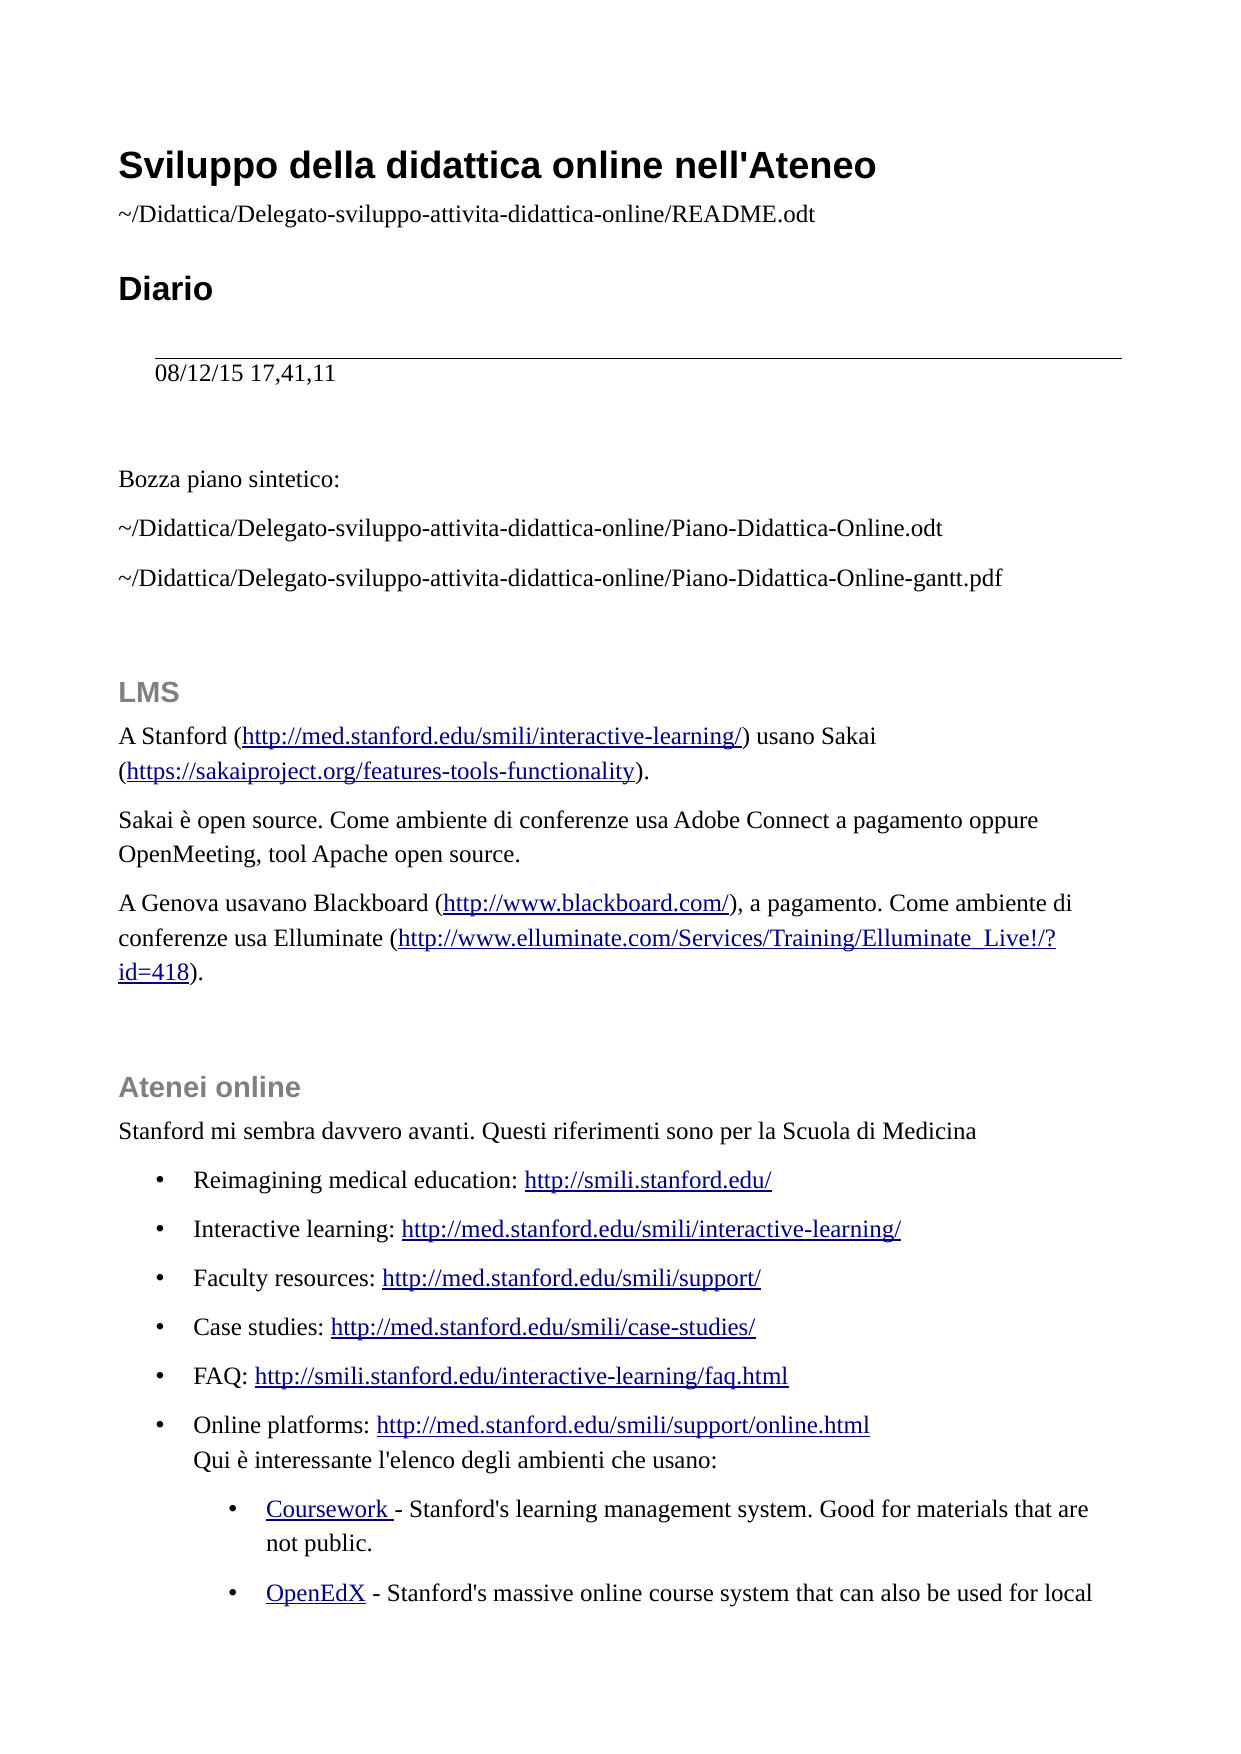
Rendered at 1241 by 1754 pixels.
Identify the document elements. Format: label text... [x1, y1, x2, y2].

text ~/Didattica/Delegato-sviluppo-attivita-didattica-online/Piano-Didattica-Online.odt [118, 513, 1122, 542]
text ~/Didattica/Delegato-sviluppo-attivita-didattica-online/README.odt [118, 199, 1122, 228]
text A Genova usavano Blackboard (http://www.blackboard.com/), a pagamento. Come ambiente di conferenze usa Elluminate (http://www.elluminate.com/Services/Training/Elluminate_Live!/?id=418). [118, 888, 1122, 986]
list Coursework - Stanford's learning management system. Good for materials that are not public. [228, 1494, 1122, 1557]
text ~/Didattica/Delegato-sviluppo-attivita-didattica-online/Piano-Didattica-Online-gantt.pdf [118, 563, 1122, 591]
list Faculty resources: http://med.stanford.edu/smili/support/ [156, 1263, 1122, 1292]
list Online platforms: http://med.stanford.edu/smili/support/online.html Qui è interessante l'elenco degli ambienti che usano: [156, 1411, 1122, 1474]
subtitle Sviluppo della didattica online nell'Ateneo [118, 143, 1122, 187]
subtitle LMS [118, 675, 1122, 709]
subtitle Atenei online [118, 1070, 1122, 1104]
text Sakai è open source. Come ambiente di conferenze usa Adobe Connect a pagamento oppure OpenMeeting, tool Apache open source. [118, 805, 1122, 868]
text Stanford mi sembra davvero avanti. Questi riferimenti sono per la Scuola di Medicina [118, 1116, 1122, 1145]
subtitle Diario [118, 269, 1122, 308]
list Case studies: http://med.stanford.edu/smili/case-studies/ [156, 1312, 1122, 1341]
list OpenEdX - Stanford's massive online course system that can also be used for local [228, 1578, 1122, 1606]
list Interactive learning: http://med.stanford.edu/smili/interactive-learning/ [156, 1214, 1122, 1243]
text 08/12/15 17.41.12 [154, 358, 1122, 387]
list FAQ: http://smili.stanford.edu/interactive-learning/faq.html [156, 1361, 1122, 1390]
list Reimagining medical education: http://smili.stanford.edu/ [156, 1165, 1122, 1194]
text Bozza piano sintetico: [118, 464, 1122, 493]
text A Stanford (http://med.stanford.edu/smili/interactive-learning/) usano Sakai (https://sakaiproject.org/features-tools-functionality). [118, 721, 1122, 784]
